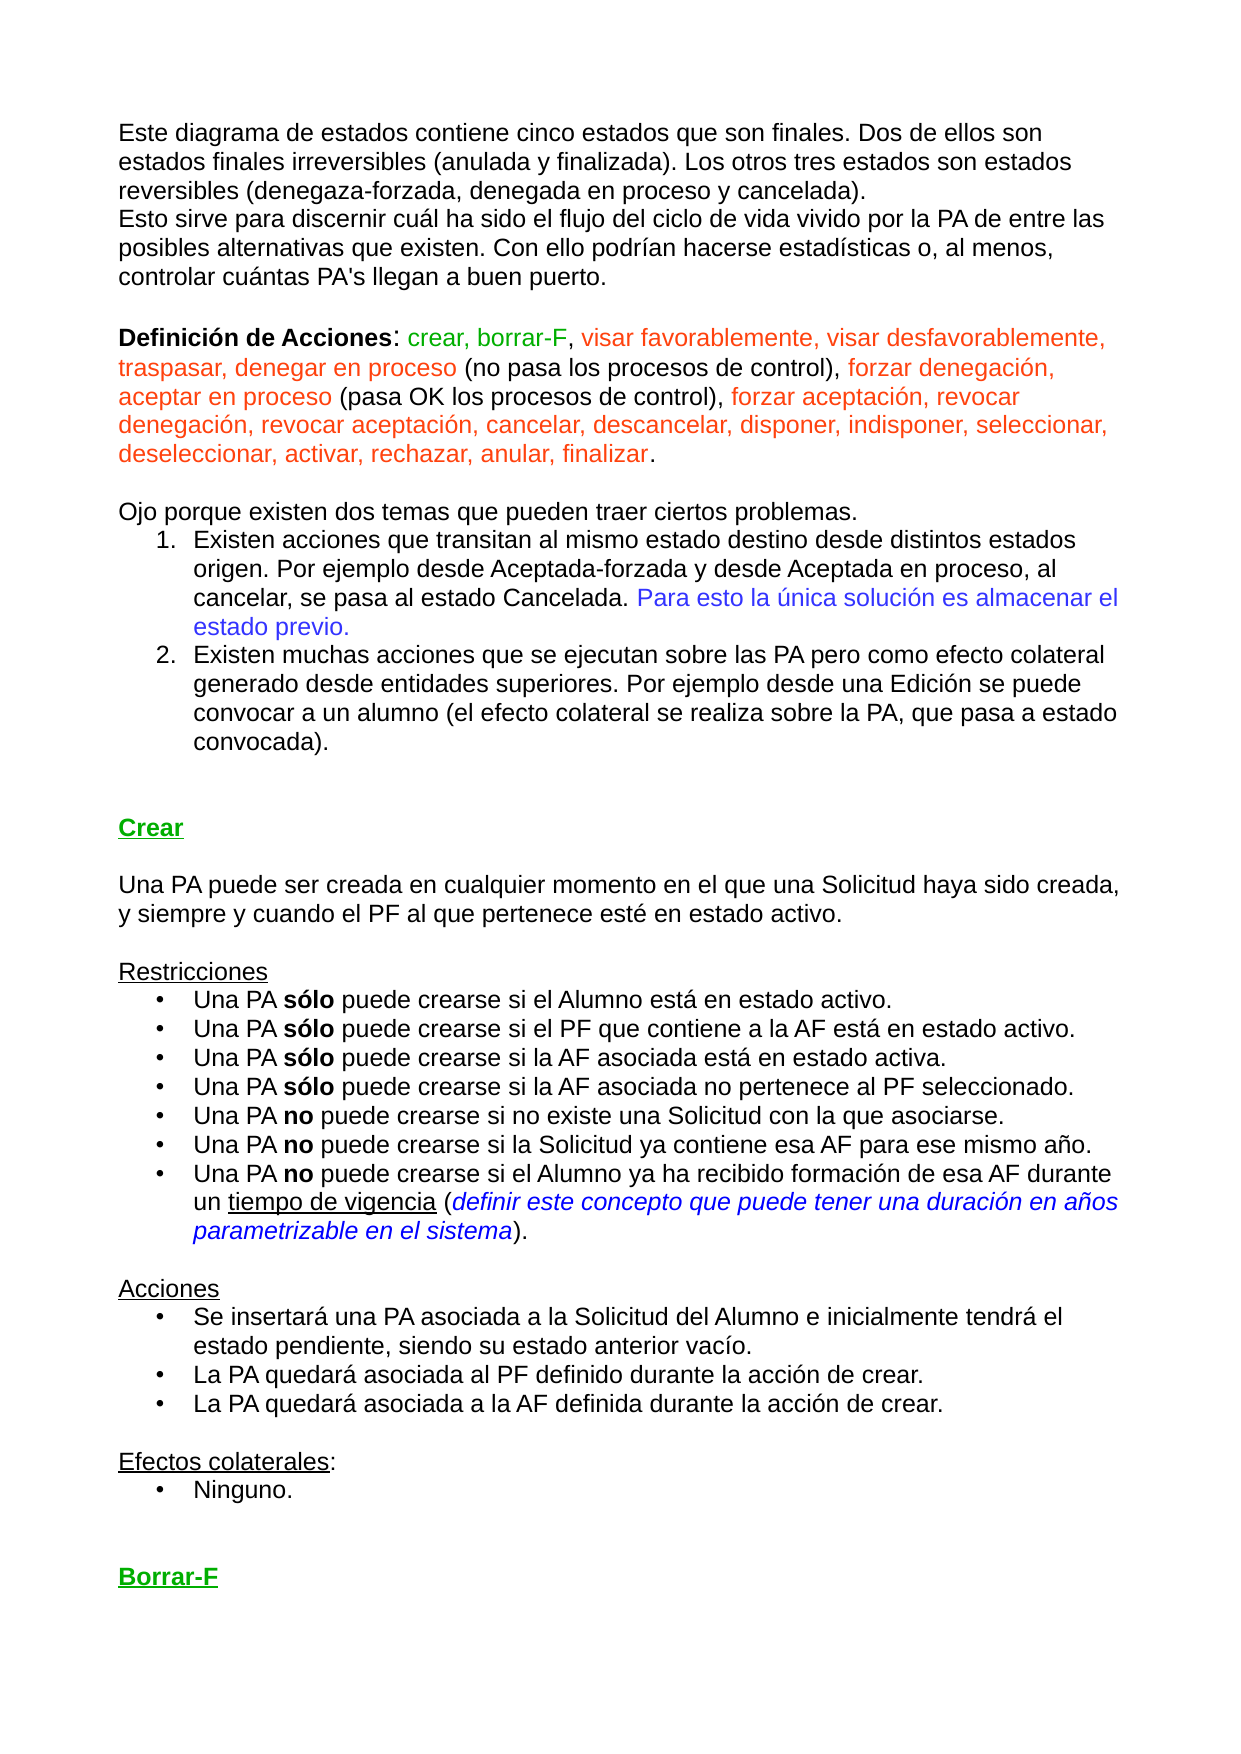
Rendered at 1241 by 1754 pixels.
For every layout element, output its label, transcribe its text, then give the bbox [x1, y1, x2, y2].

list Una PA sólo puede crearse si el PF que contiene a la AF está en estado activo. [156, 1014, 1122, 1043]
list Una PA no puede crearse si el Alumno ya ha recibido formación de esa AF durante un tiempo de vigencia (definir este concepto que puede tener una duración en años parametrizable en el sistema). [156, 1158, 1122, 1245]
list Una PA sólo puede crearse si el Alumno está en estado activo. [156, 985, 1122, 1014]
list Una PA no puede crearse si no existe una Solicitud con la que asociarse. [156, 1101, 1122, 1130]
list La PA quedará asociada al PF definido durante la acción de crear. [156, 1360, 1122, 1389]
text Efectos colaterales: [118, 1446, 1122, 1475]
list La PA quedará asociada a la AF definida durante la acción de crear. [156, 1389, 1122, 1418]
list Se insertará una PA asociada a la Solicitud del Alumno e inicialmente tendrá el estado pendiente, siendo su estado anterior vacío. [156, 1302, 1122, 1360]
text Borrar-F [118, 1562, 1122, 1590]
text Definición de Acciones: crear, borrar-F, visar favorablemente, visar desfavorablemente, traspasar, denegar en proceso (no pasa los procesos de control), forzar denegación, aceptar en proceso (pasa OK los procesos de control), forzar aceptación, revocar denegación, revocar aceptación, cancelar, descancelar, disponer, indisponer, seleccionar, deseleccionar, activar, rechazar, anular, finalizar. [118, 319, 1122, 468]
text Una PA puede ser creada en cualquier momento en el que una Solicitud haya sido creada, y siempre y cuando el PF al que pertenece esté en estado activo. [118, 870, 1122, 928]
text Crear [118, 813, 1122, 842]
list Existen acciones que transitan al mismo estado destino desde distintos estados origen. Por ejemplo desde Aceptada-forzada y desde Aceptada en proceso, al cancelar, se pasa al estado Cancelada. Para esto la única solución es almacenar el estado previo. [156, 525, 1122, 640]
list Una PA sólo puede crearse si la AF asociada está en estado activa. [156, 1043, 1122, 1072]
list Una PA sólo puede crearse si la AF asociada no pertenece al PF seleccionado. [156, 1072, 1122, 1101]
text Acciones [118, 1274, 1122, 1302]
list Ninguno. [156, 1475, 1122, 1504]
text Ojo porque existen dos temas que pueden traer ciertos problemas. [118, 497, 1122, 525]
text Esto sirve para discernir cuál ha sido el flujo del ciclo de vida vivido por la PA de entre las posibles alternativas que existen. Con ello podrían hacerse estadísticas o, al menos, controlar cuántas PA's llegan a buen puerto. [118, 204, 1122, 291]
list Existen muchas acciones que se ejecutan sobre las PA pero como efecto colateral generado desde entidades superiores. Por ejemplo desde una Edición se puede convocar a un alumno (el efecto colateral se realiza sobre la PA, que pasa a estado convocada). [156, 640, 1122, 755]
text Restricciones [118, 957, 1122, 985]
text Este diagrama de estados contiene cinco estados que son finales. Dos de ellos son estados finales irreversibles (anulada y finalizada). Los otros tres estados son estados reversibles (denegaza-forzada, denegada en proceso y cancelada). [118, 118, 1122, 204]
list Una PA no puede crearse si la Solicitud ya contiene esa AF para ese mismo año. [156, 1130, 1122, 1158]
